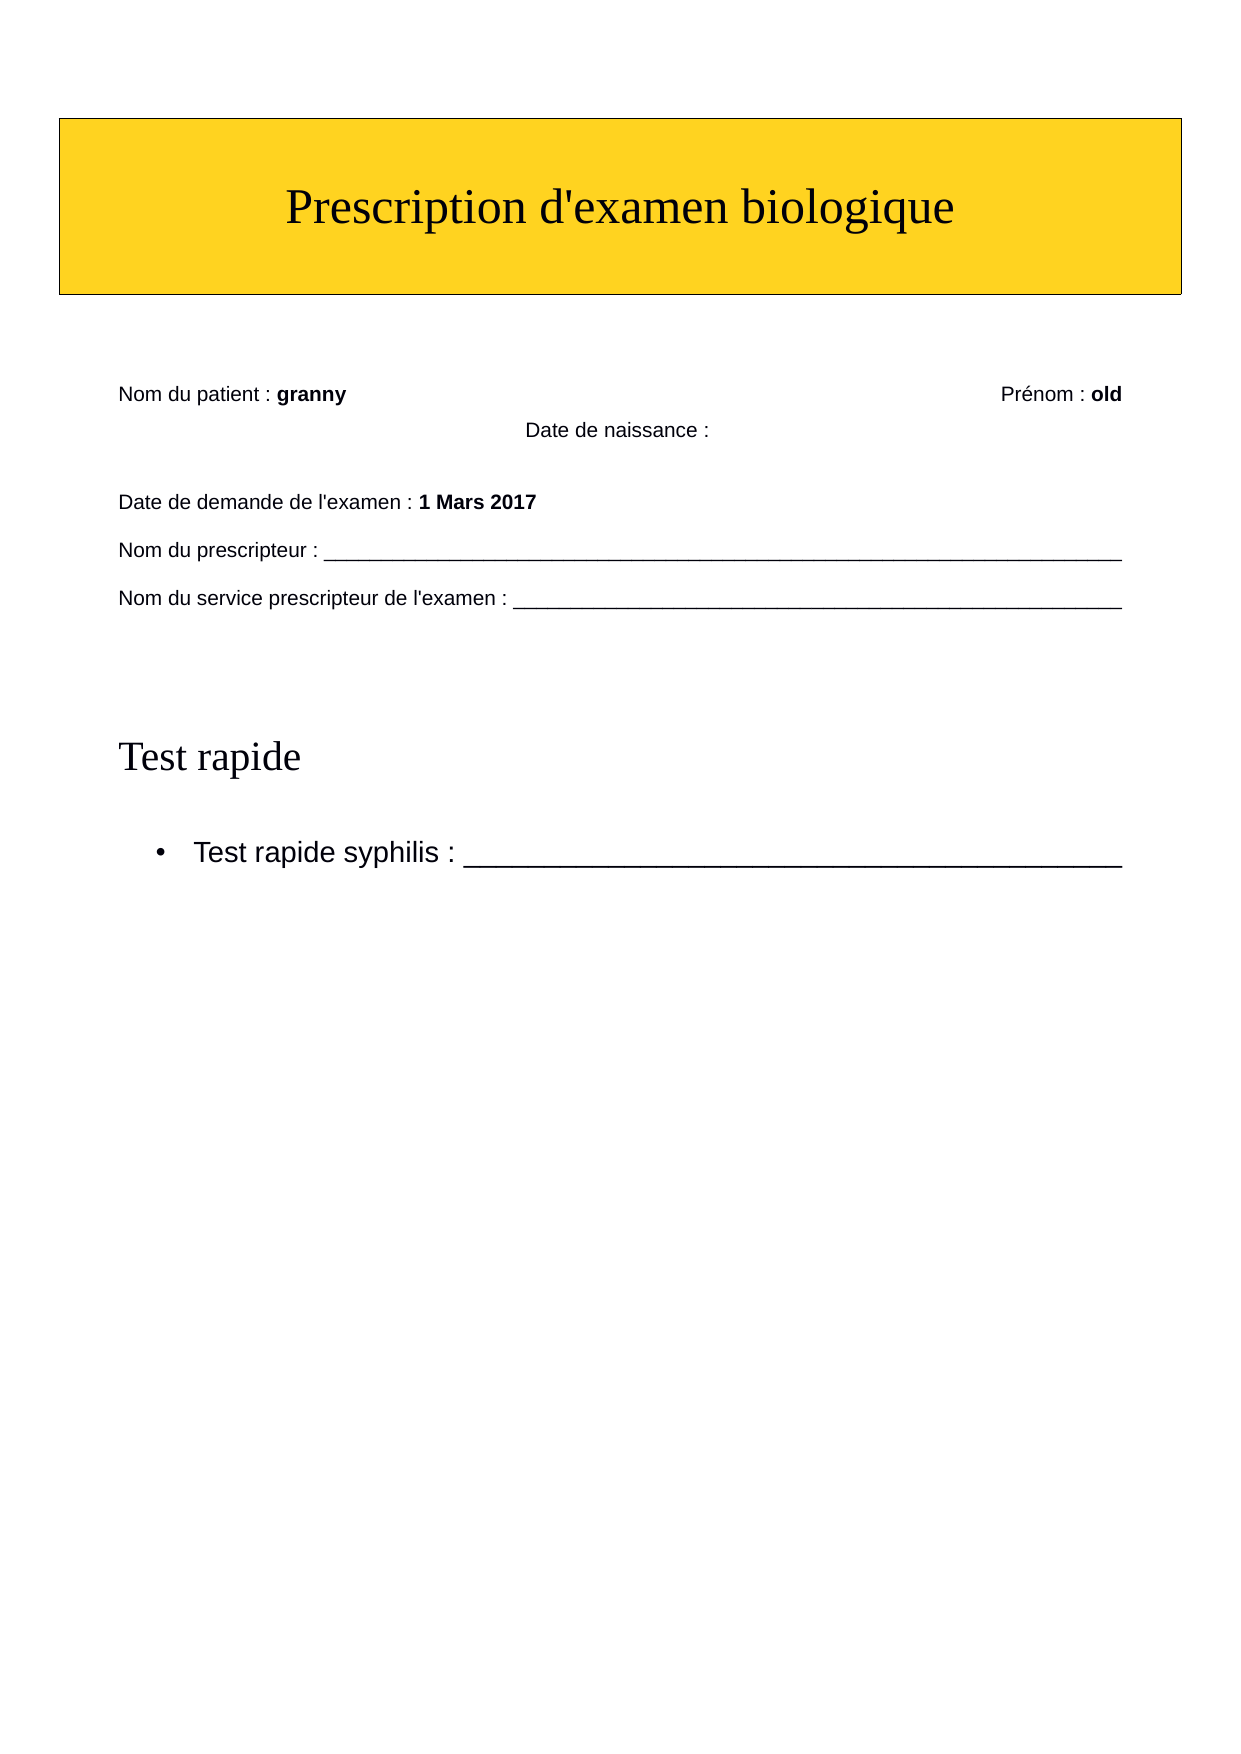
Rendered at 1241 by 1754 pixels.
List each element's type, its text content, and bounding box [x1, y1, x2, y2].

subtitle Prescription d'examen biologique [60, 119, 1181, 294]
text Nom du patient : granny Prénom : old [118, 382, 1122, 406]
text Nom du service prescripteur de l'examen : [118, 585, 1122, 609]
text Date de demande de l'examen : 1 Mars 2017 [118, 489, 1122, 513]
subtitle Test rapide [118, 731, 1122, 779]
list Test rapide syphilis : [156, 792, 1122, 880]
text Date de naissance : [118, 418, 1122, 442]
text Nom du prescripteur : [118, 537, 1122, 561]
